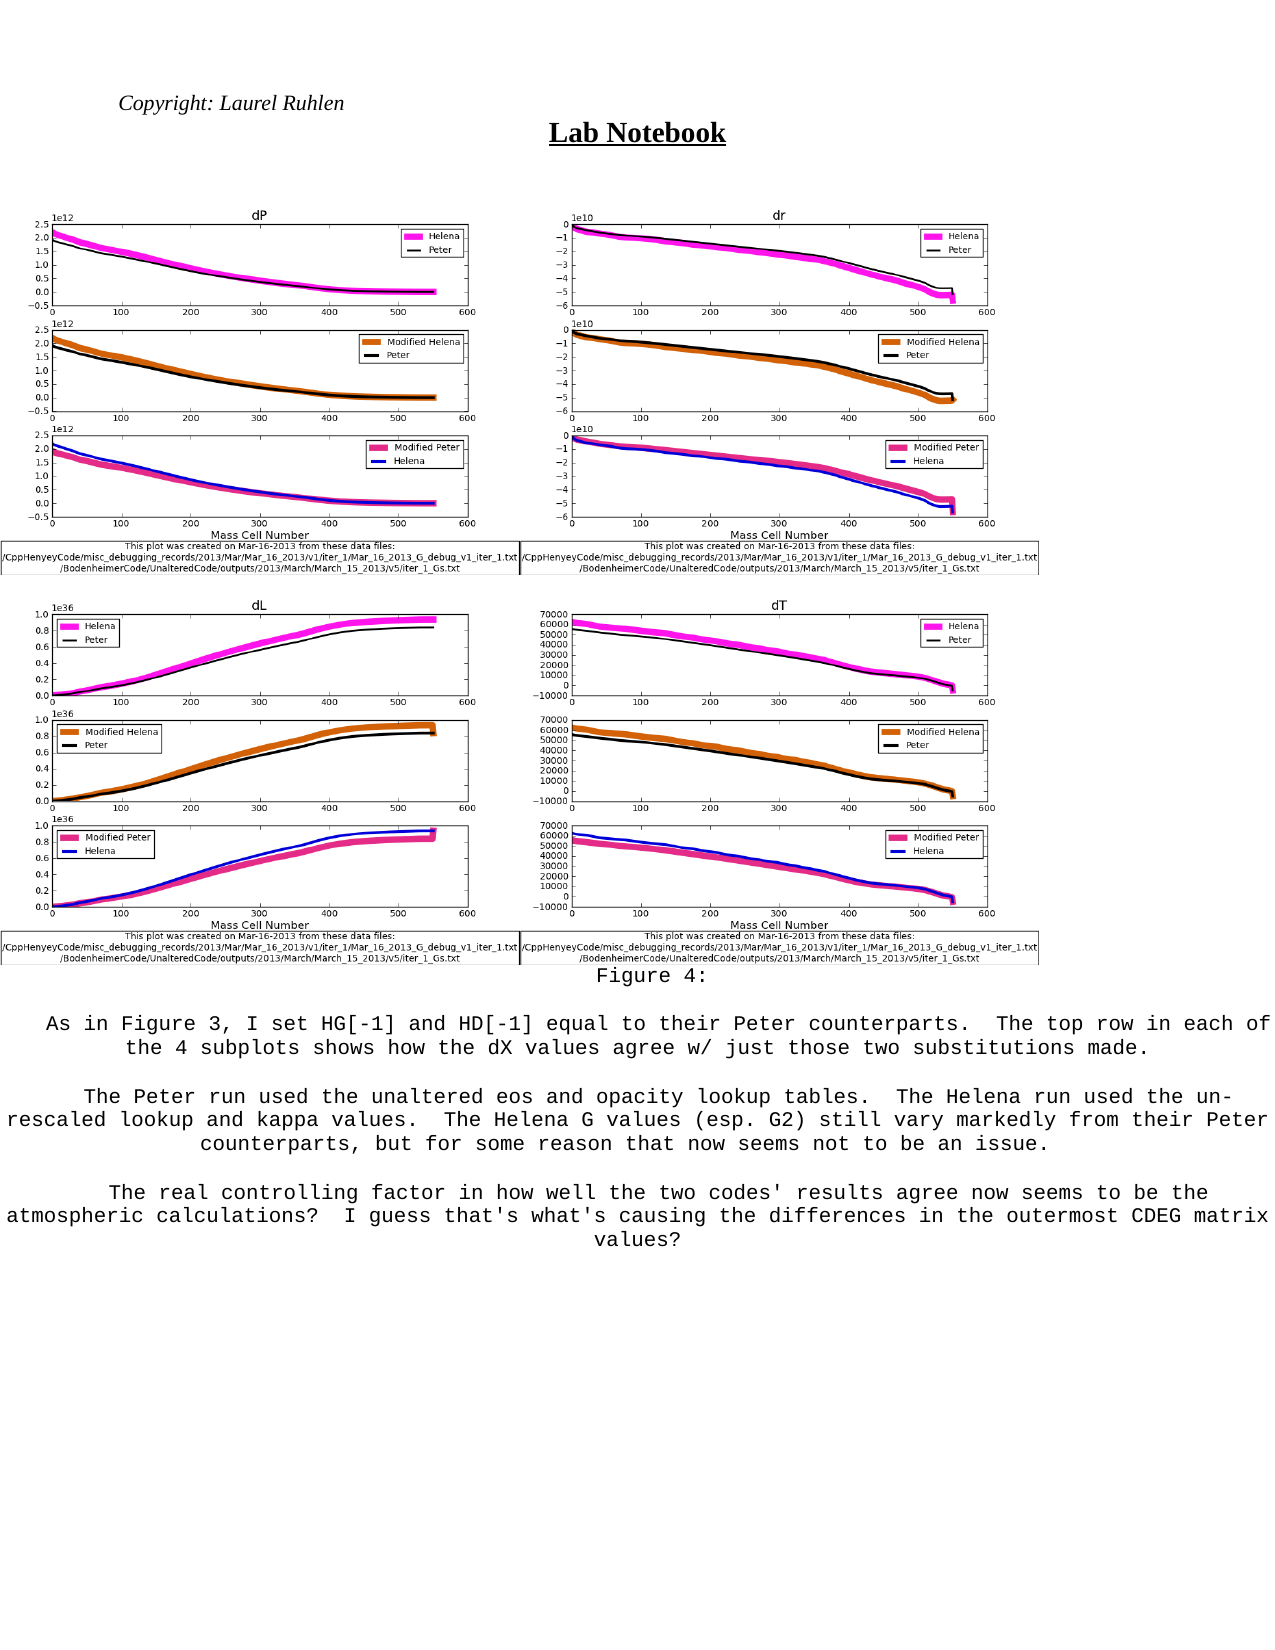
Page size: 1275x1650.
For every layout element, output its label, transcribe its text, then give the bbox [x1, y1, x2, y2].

picture [0, 185, 1039, 965]
text As in Figure 3, I set HG[-1] and HD[-1] equal to their Peter counterparts. The top row in each of the 4 subplots shows how the dX values agree w/ just those two substitutions made. [0, 1013, 1275, 1061]
text The real controlling factor in how well the two codes' results agree now seems to be the atmospheric calculations? I guess that's what's causing the differences in the outermost CDEG matrix values? [0, 1182, 1275, 1253]
text Figure 4: [0, 186, 1275, 988]
text The Peter run used the unaltered eos and opacity lookup tables. The Helena run used the un-rescaled lookup and kappa values. The Helena G values (esp. G2) still vary markedly from their Peter counterparts, but for some reason that now seems not to be an issue. [0, 1086, 1275, 1157]
